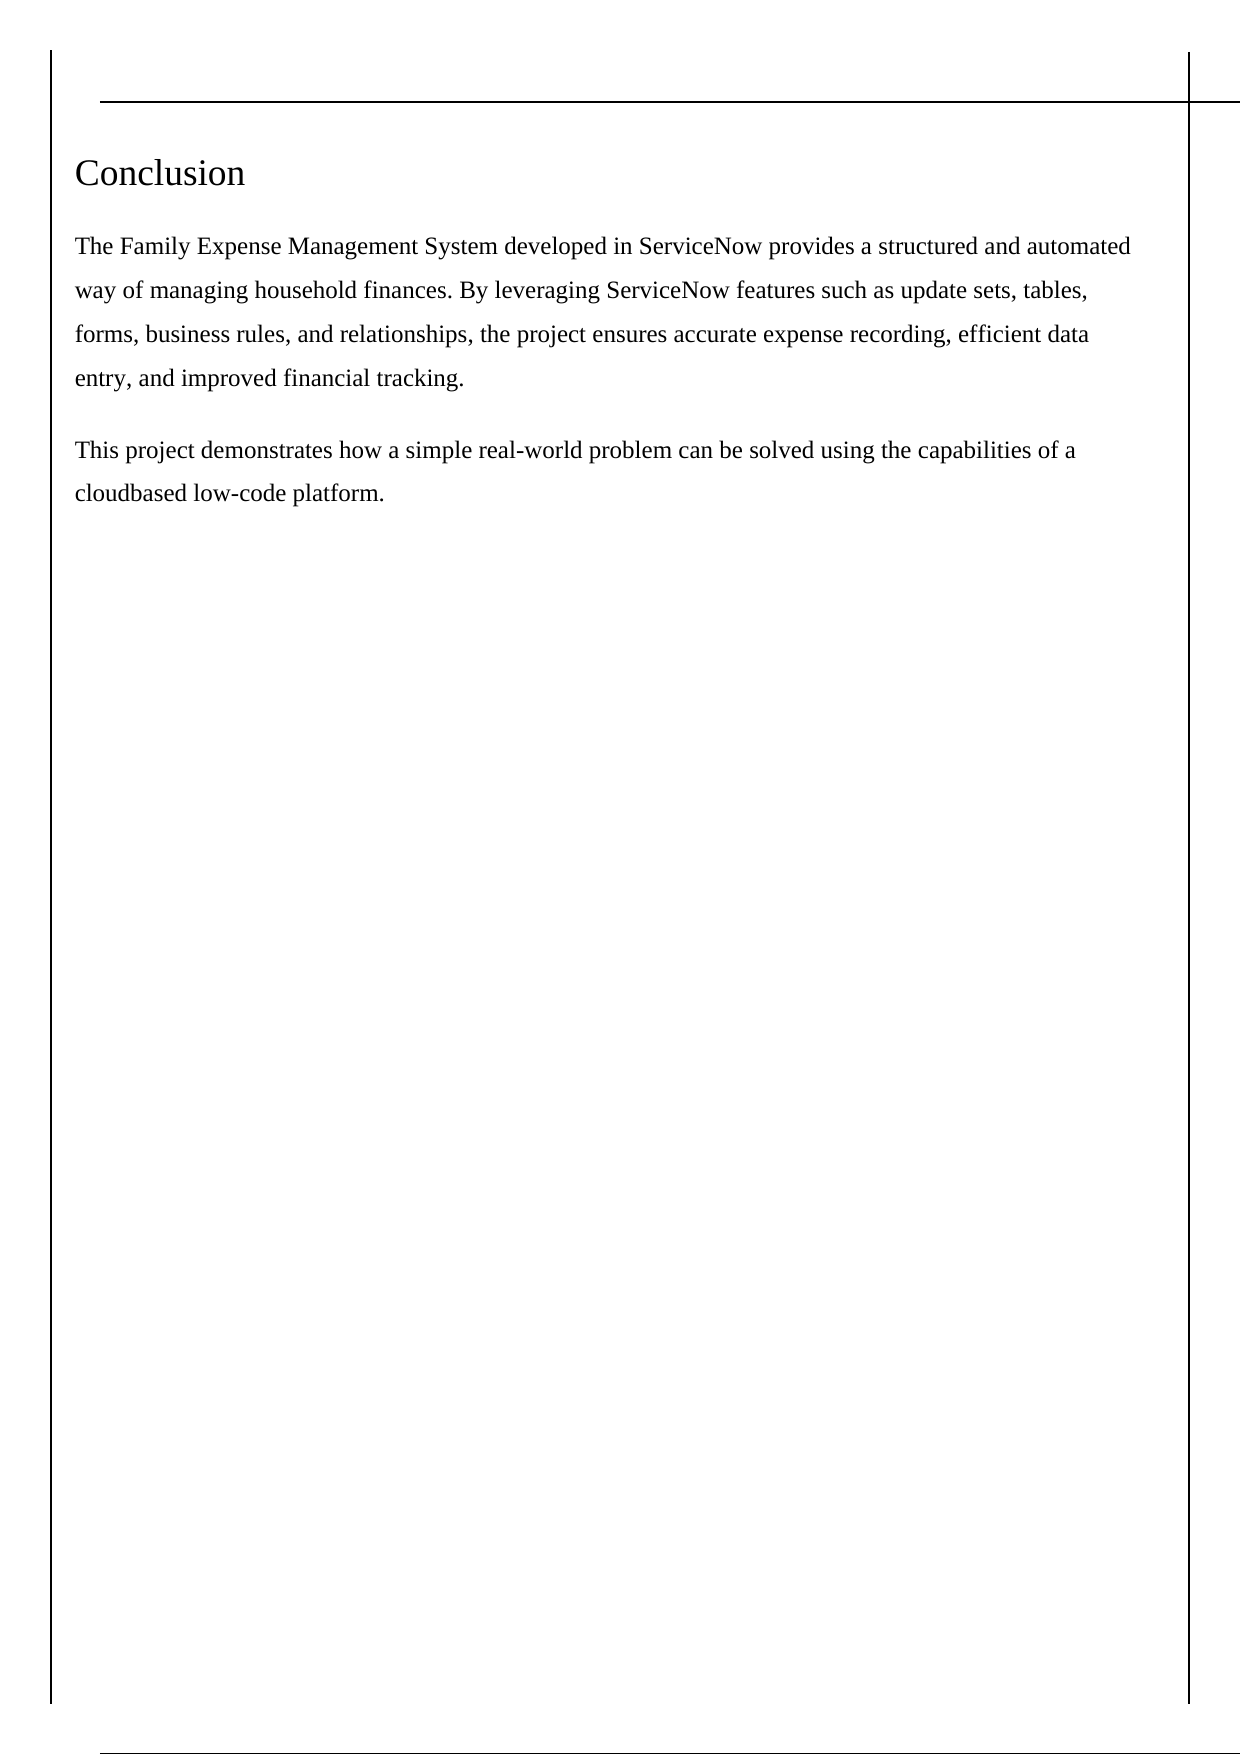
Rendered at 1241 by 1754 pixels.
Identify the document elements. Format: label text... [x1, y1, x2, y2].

text The Family Expense Management System developed in ServiceNow provides a structured and automated way of managing household finances. By leveraging ServiceNow features such as update sets, tables, forms, business rules, and relationships, the project ensures accurate expense recording, efficient data entry, and improved financial tracking. [74, 231, 1147, 392]
text This project demonstrates how a simple real-world problem can be solved using the capabilities of a cloudbased low-code platform. [74, 435, 1147, 506]
subtitle Conclusion [74, 150, 1147, 193]
